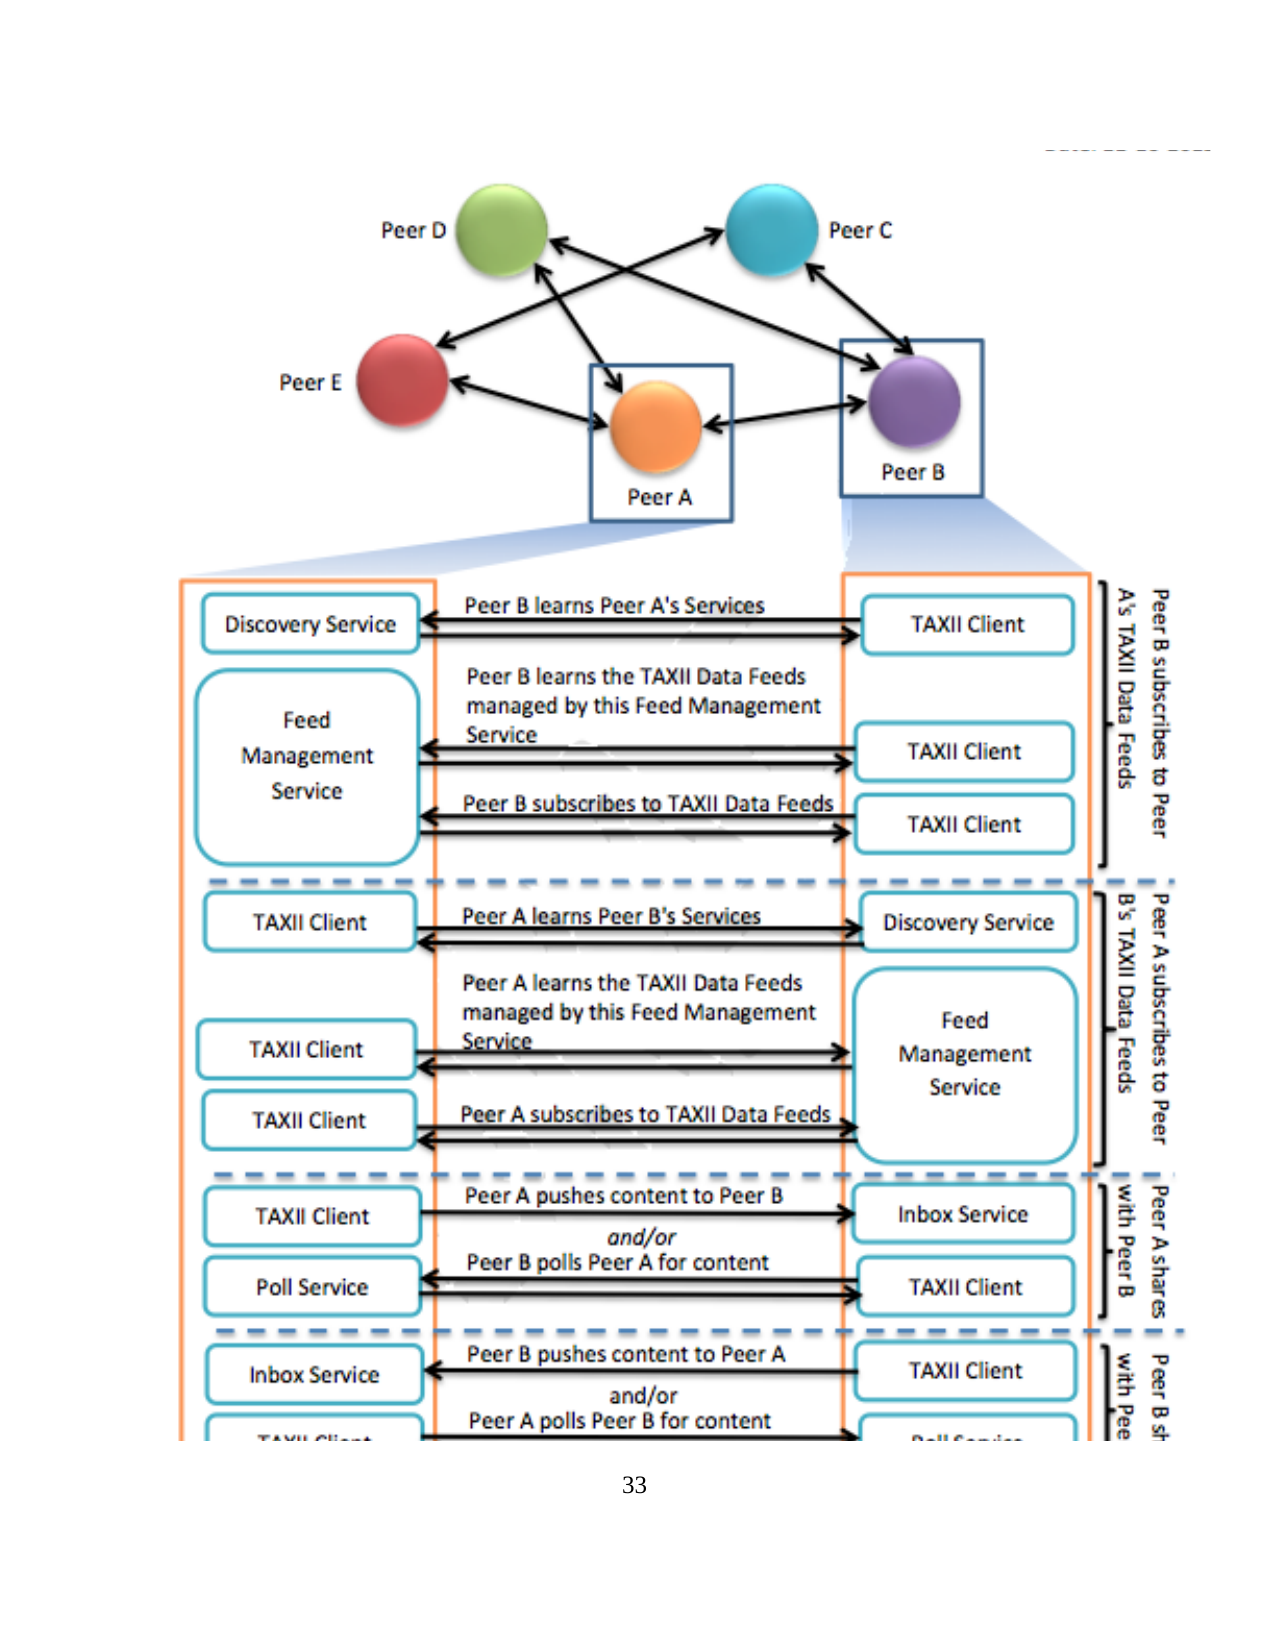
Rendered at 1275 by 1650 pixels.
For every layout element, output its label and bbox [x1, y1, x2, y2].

picture [150, 150, 1211, 1441]
